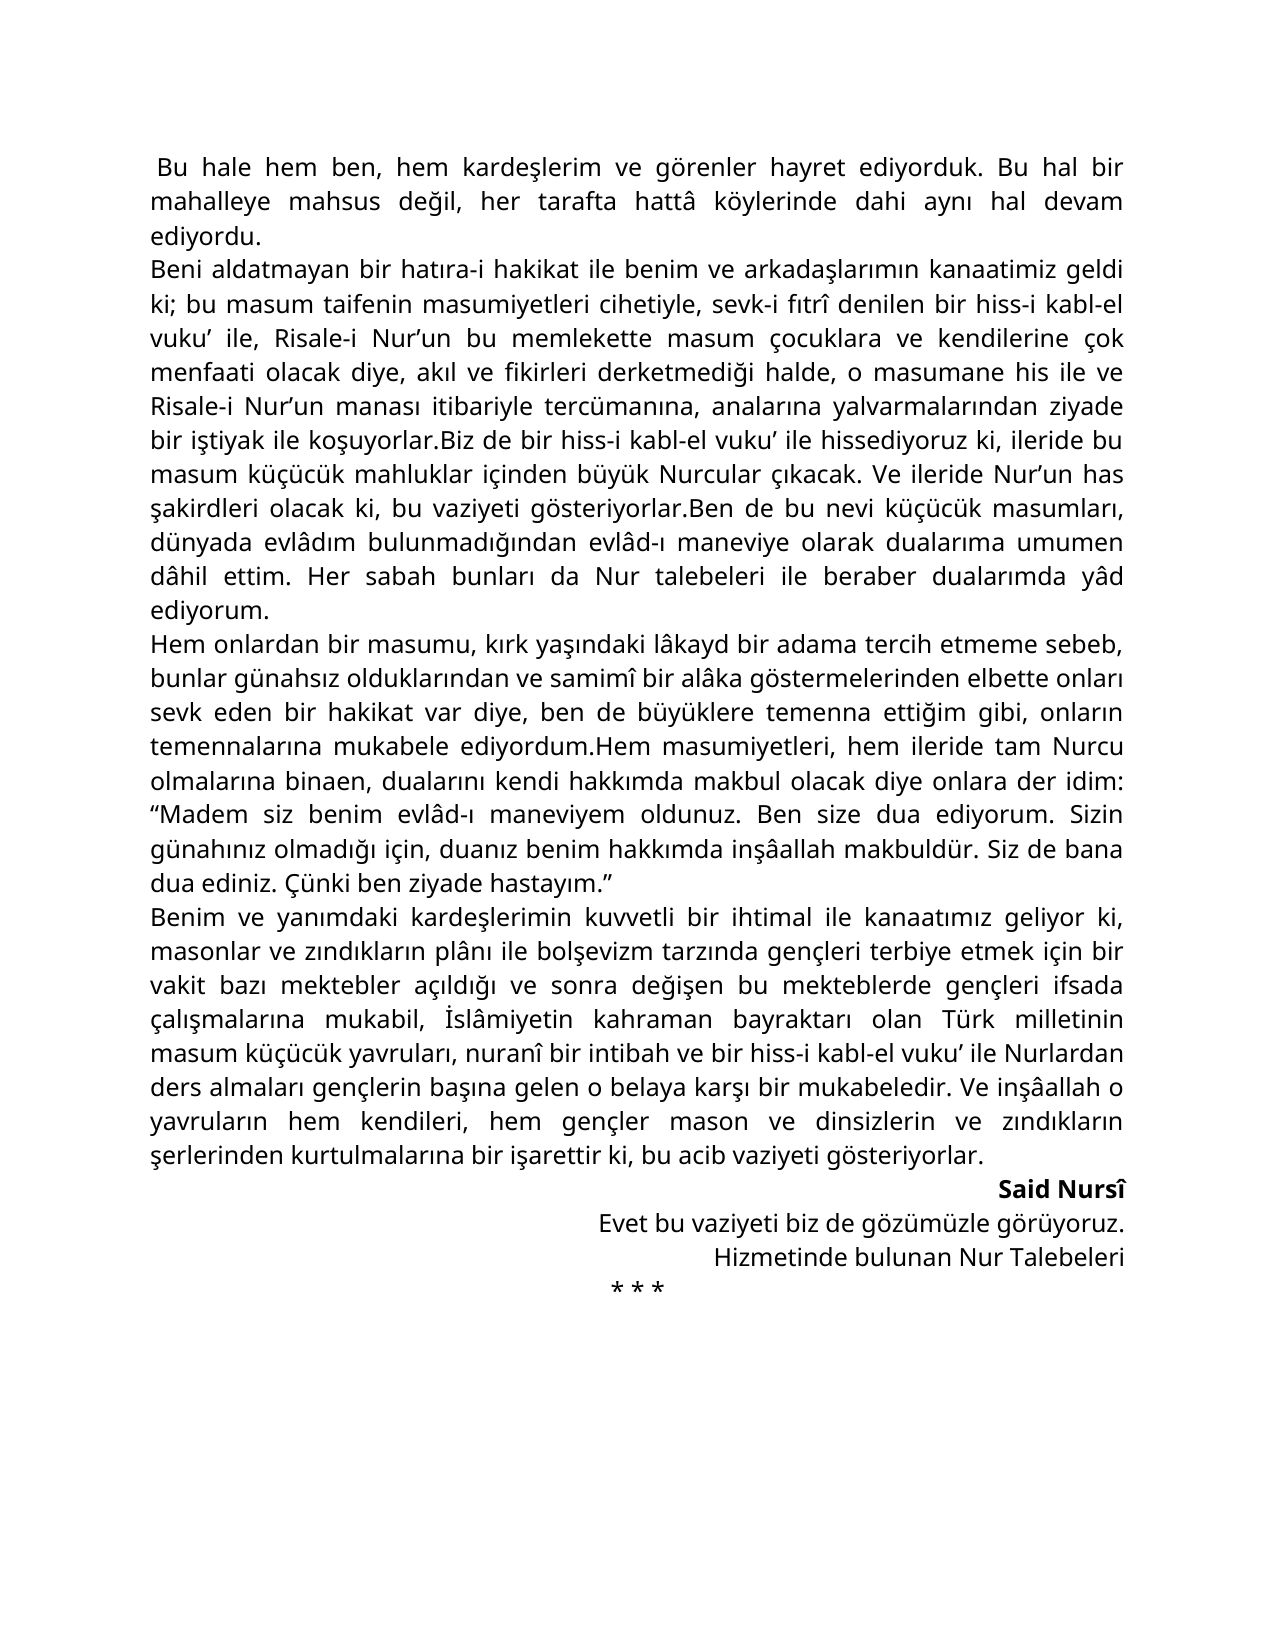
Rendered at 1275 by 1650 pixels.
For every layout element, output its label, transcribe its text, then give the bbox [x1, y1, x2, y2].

text Benim ve yanımdaki kardeşlerimin kuvvetli bir ihtimal ile kanaatımız geliyor ki, masonlar ve zındıkların plânı ile bolşevizm tarzında gençleri terbiye etmek için bir vakit bazı mektebler açıldığı ve sonra değişen bu mekteblerde gençleri ifsada çalışmalarına mukabil, İslâmiyetin kahraman bayraktarı olan Türk milletinin masum küçücük yavruları, nuranî bir intibah ve bir hiss-i kabl-el vuku’ ile Nurlardan ders almaları gençlerin başına gelen o belaya karşı bir mukabeledir. Ve inşâallah o yavruların hem kendileri, hem gençler mason ve dinsizlerin ve zındıkların şerlerinden kurtulmalarına bir işarettir ki, bu acib vaziyeti gösteriyorlar. [150, 899, 1125, 1172]
text Said Nursî [150, 1172, 1125, 1206]
text Evet bu vaziyeti biz de gözümüzle görüyoruz. [150, 1206, 1125, 1240]
text * * * [150, 1274, 1125, 1308]
text Hem onlardan bir masumu, kırk yaşındaki lâkayd bir adama tercih etmeme sebeb, bunlar günahsız olduklarından ve samimî bir alâka göstermelerinden elbette onları sevk eden bir hakikat var diye, ben de büyüklere temenna ettiğim gibi, onların temennalarına mukabele ediyordum.Hem masumiyetleri, hem ileride tam Nurcu olmalarına binaen, dualarını kendi hakkımda makbul olacak diye onlara der idim: “Madem siz benim evlâd-ı maneviyem oldunuz. Ben size dua ediyorum. Sizin günahınız olmadığı için, duanız benim hakkımda inşâallah makbuldür. Siz de bana dua ediniz. Çünki ben ziyade hastayım.” [150, 627, 1125, 899]
text Bu hale hem ben, hem kardeşlerim ve görenler hayret ediyorduk. Bu hal bir mahalleye mahsus değil, her tarafta hattâ köylerinde dahi aynı hal devam ediyordu. [150, 150, 1125, 252]
text Hizmetinde bulunan Nur Talebeleri [150, 1240, 1125, 1274]
text Beni aldatmayan bir hatıra-i hakikat ile benim ve arkadaşlarımın kanaatimiz geldi ki; bu masum taifenin masumiyetleri cihetiyle, sevk-i fıtrî denilen bir hiss-i kabl-el vuku’ ile, Risale-i Nur’un bu memlekette masum çocuklara ve kendilerine çok menfaati olacak diye, akıl ve fikirleri derketmediği halde, o masumane his ile ve Risale-i Nur’un manası itibariyle tercümanına, analarına yalvarmalarından ziyade bir iştiyak ile koşuyorlar.Biz de bir hiss-i kabl-el vuku’ ile hissediyoruz ki, ileride bu masum küçücük mahluklar içinden büyük Nurcular çıkacak. Ve ileride Nur’un has şakirdleri olacak ki, bu vaziyeti gösteriyorlar.Ben de bu nevi küçücük masumları, dünyada evlâdım bulunmadığından evlâd-ı maneviye olarak dualarıma umumen dâhil ettim. Her sabah bunları da Nur talebeleri ile beraber dualarımda yâd ediyorum. [150, 252, 1125, 627]
